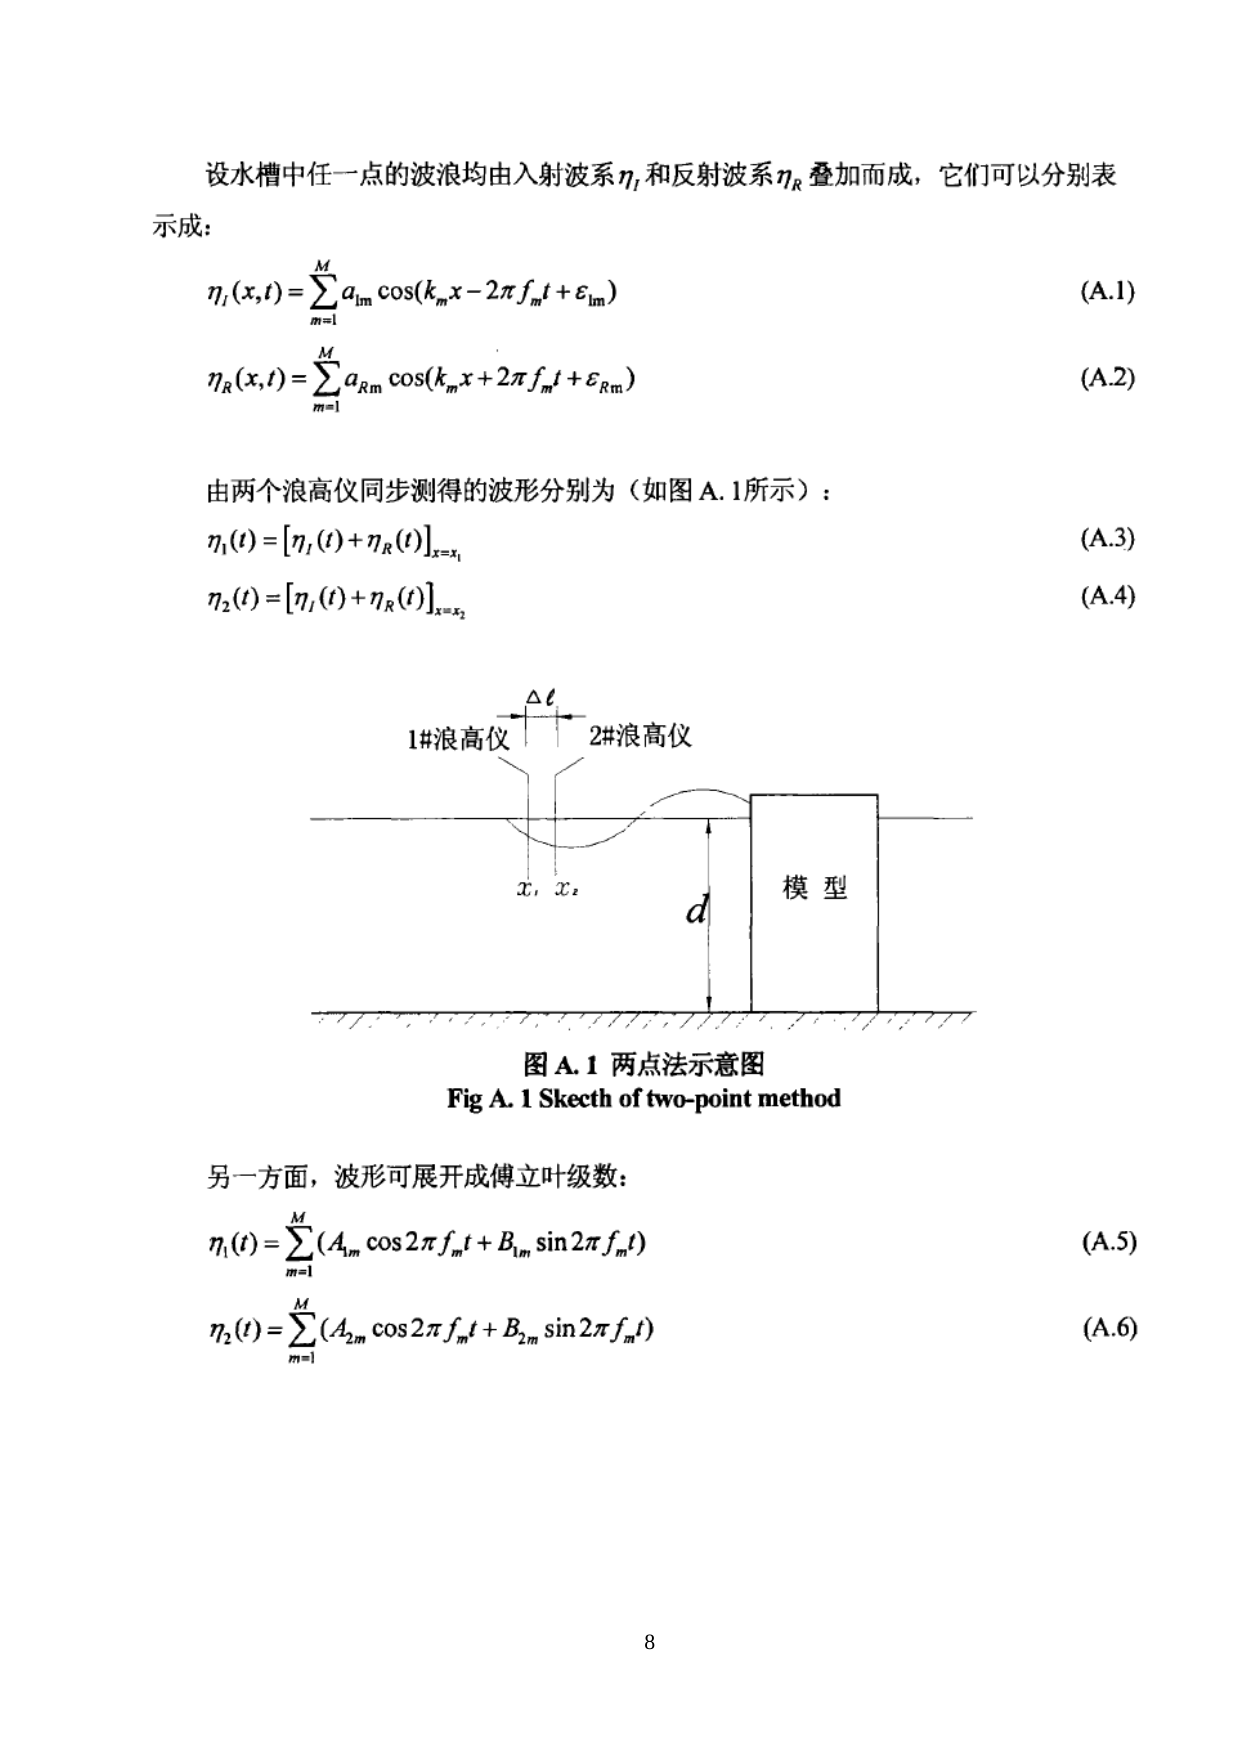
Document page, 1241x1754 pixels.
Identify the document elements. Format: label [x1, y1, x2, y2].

picture [148, 150, 1152, 1369]
